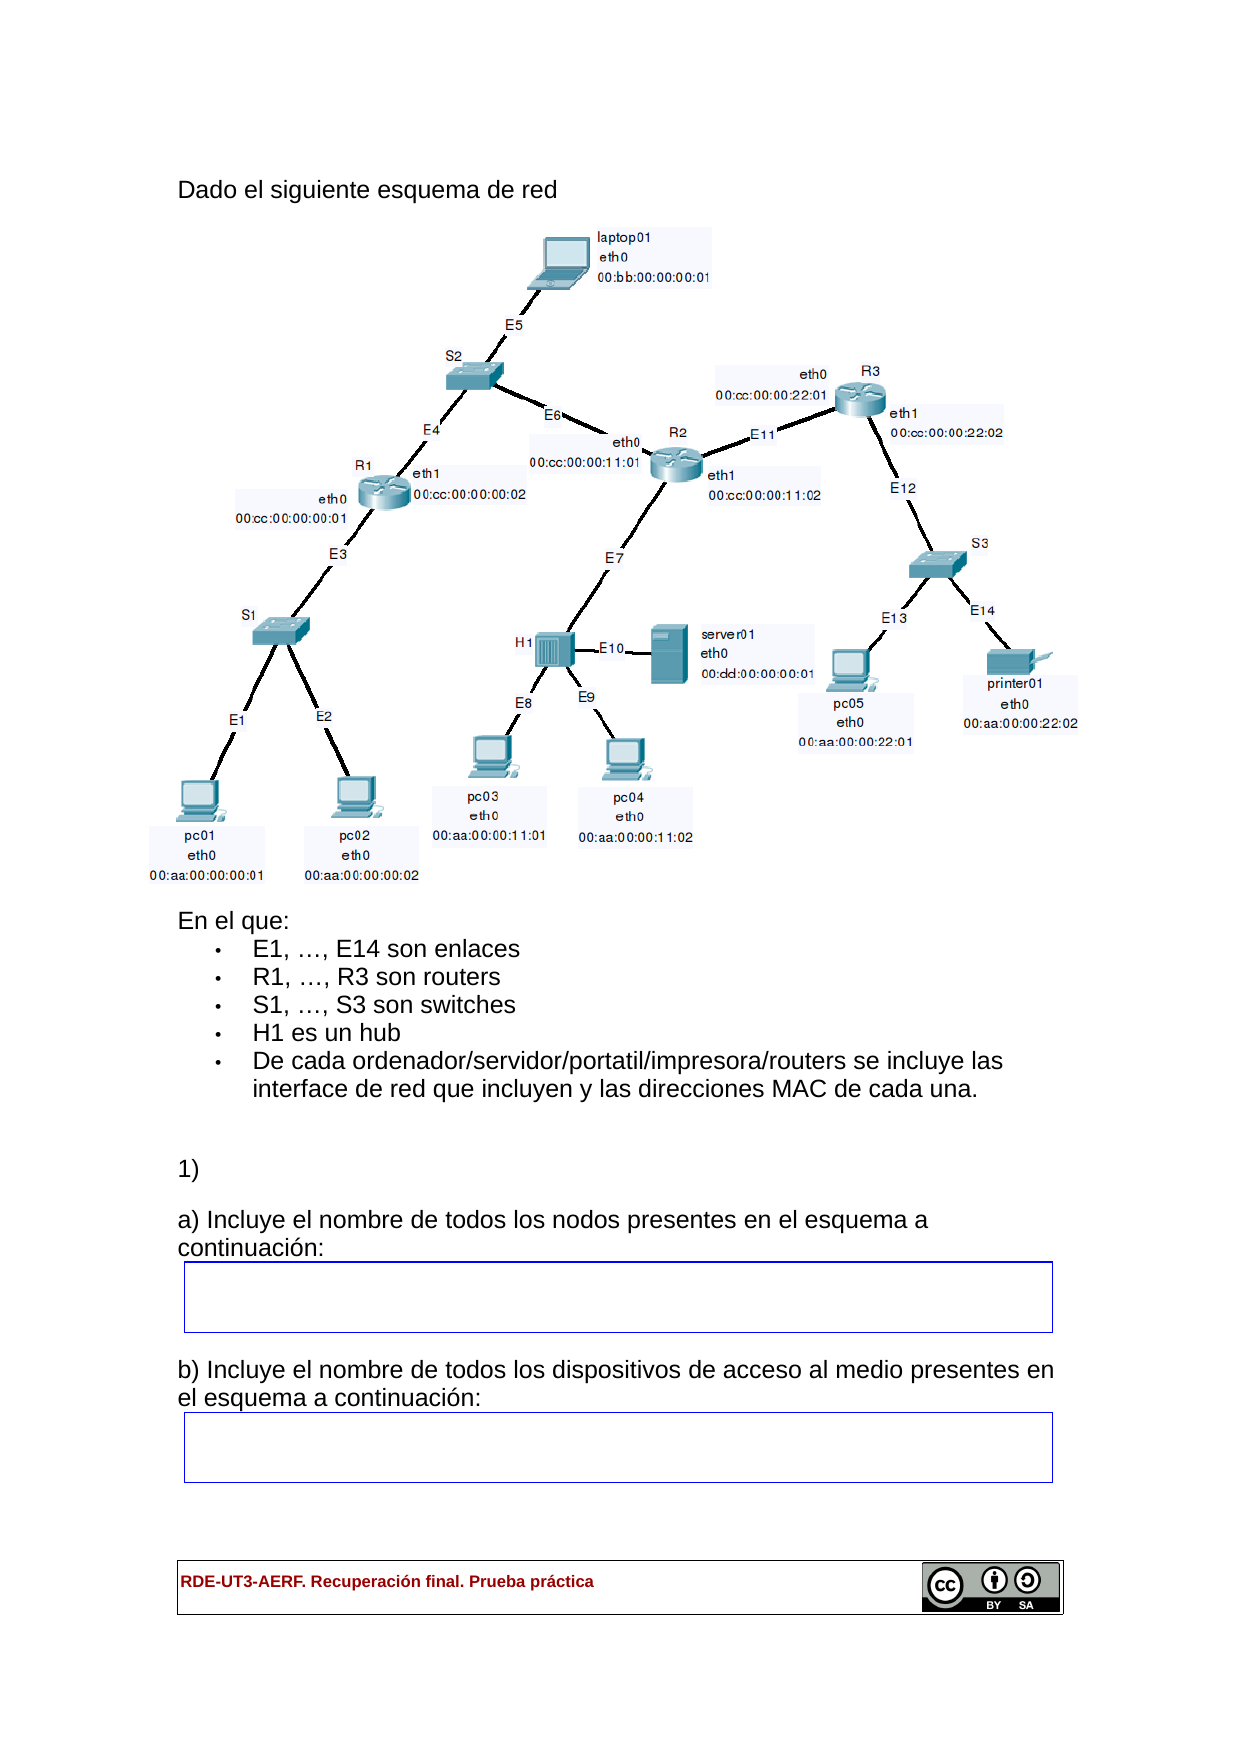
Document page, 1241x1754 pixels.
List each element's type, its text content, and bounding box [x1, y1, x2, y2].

text a) Incluye el nombre de todos los nodos presentes en el esquema a continuación: [177, 1206, 1063, 1261]
text Dado el siguiente esquema de red [177, 176, 1063, 203]
list De cada ordenador/servidor/portatil/impresora/routers se incluye las interface de red que incluyen y las direcciones MAC de cada una. [215, 1046, 1063, 1102]
list H1 es un hub [215, 1018, 1063, 1046]
list R1, …, R3 son routers [215, 963, 1063, 991]
list E1, …, E14 son enlaces [215, 935, 1063, 963]
text b) Incluye el nombre de todos los dispositivos de acceso al medio presentes en el esquema a continuación: [177, 1356, 1063, 1412]
table_header [185, 1413, 1052, 1482]
text En el que: [177, 907, 1063, 935]
picture [922, 1562, 1060, 1612]
text 1) [177, 1154, 1063, 1182]
picture [147, 227, 1093, 884]
list S1, …, S3 son switches [215, 991, 1063, 1018]
table_header [185, 1263, 1052, 1332]
